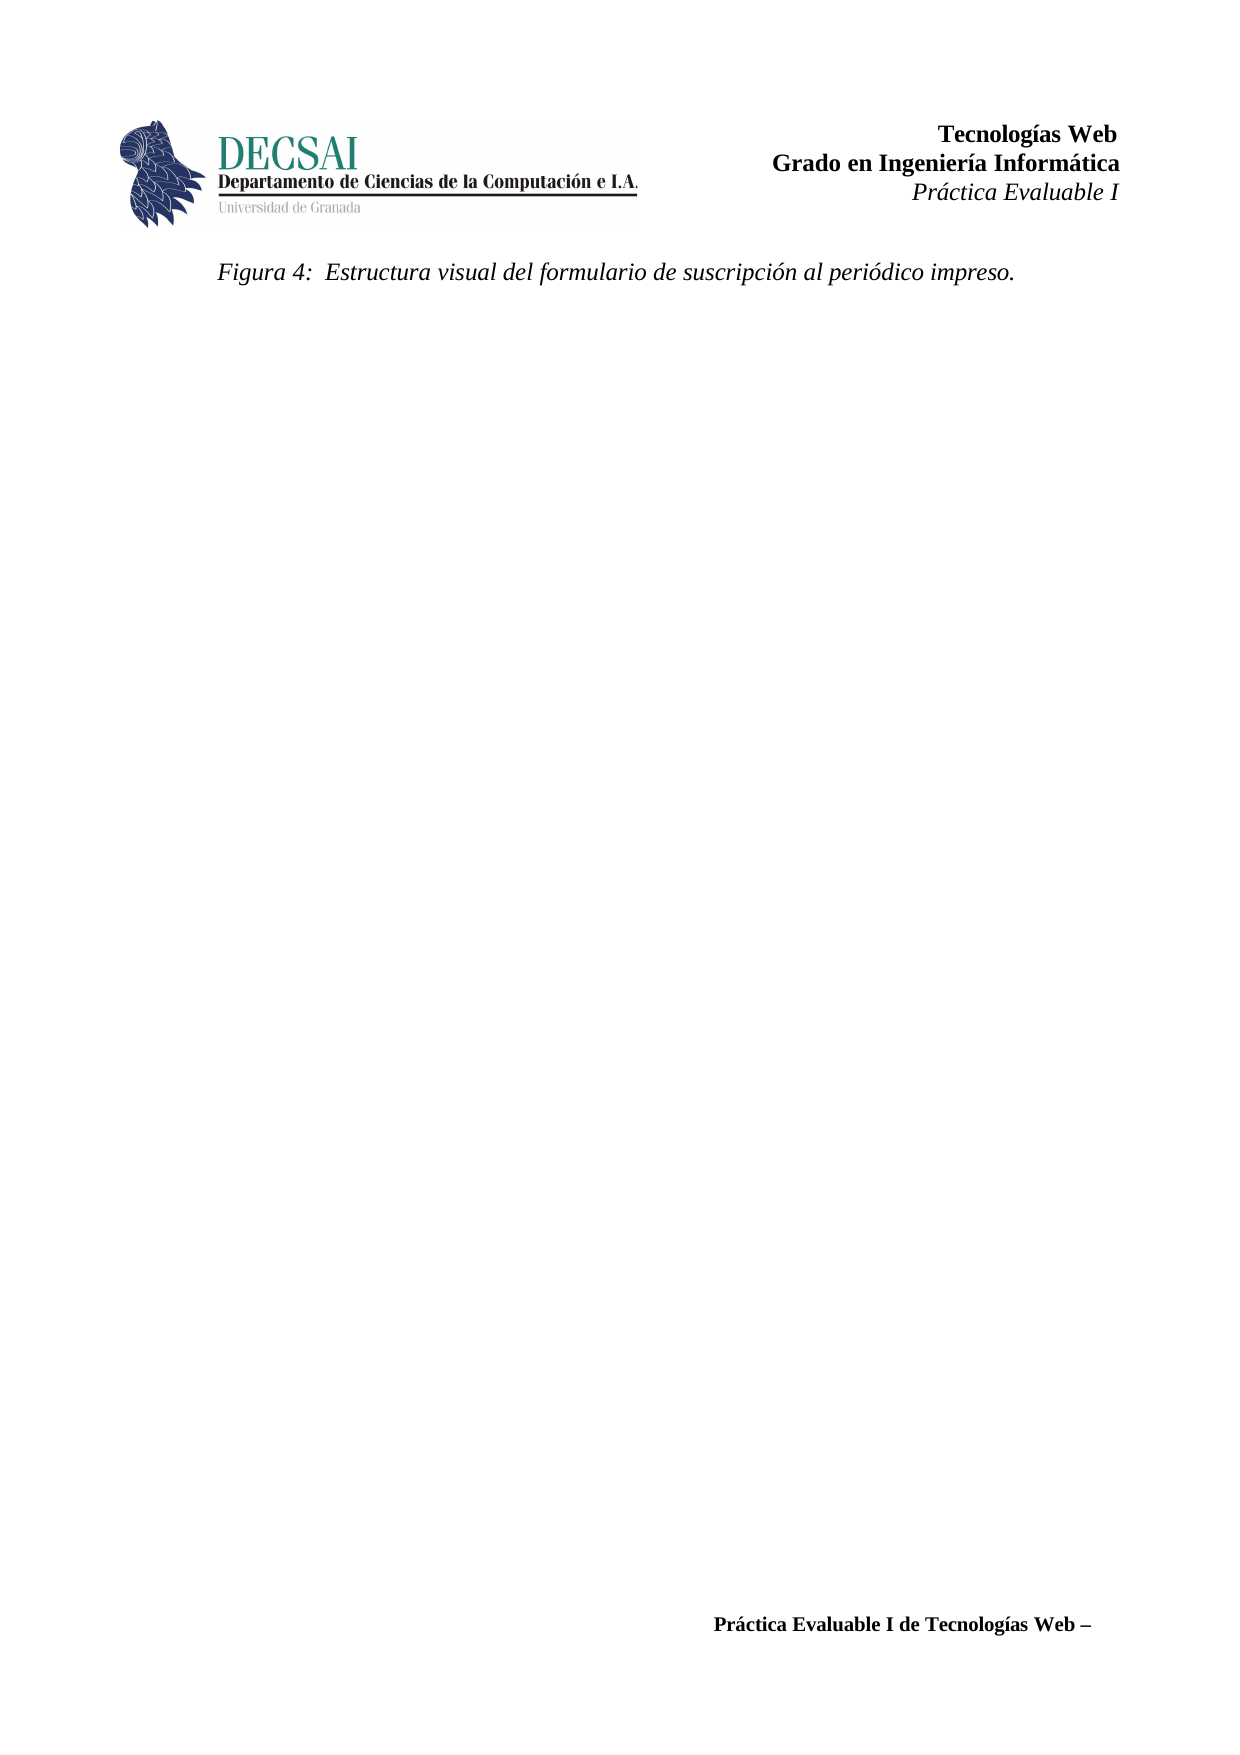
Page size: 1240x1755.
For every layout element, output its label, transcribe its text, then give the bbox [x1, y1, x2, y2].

text Figura 4: Estructura visual del formulario de suscripción al periódico impreso. [217, 257, 1133, 285]
